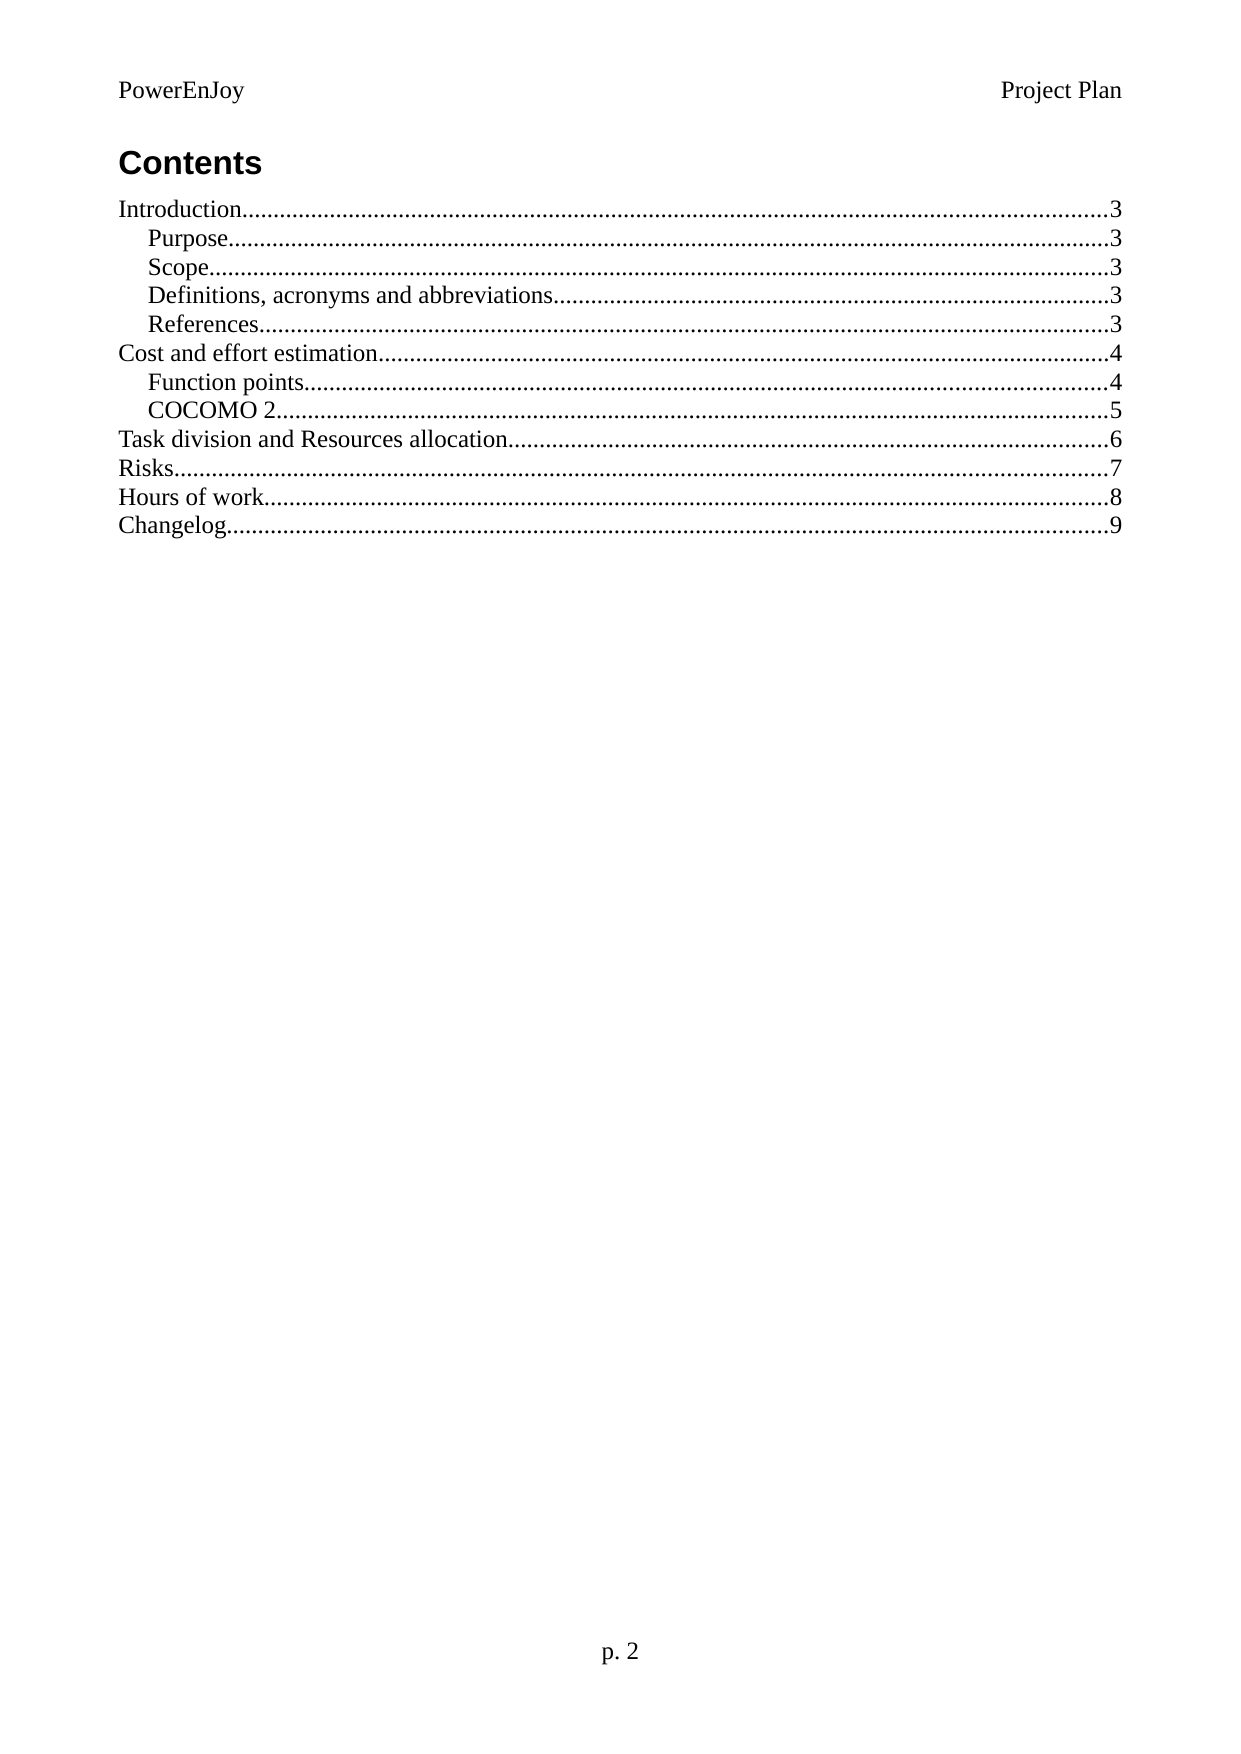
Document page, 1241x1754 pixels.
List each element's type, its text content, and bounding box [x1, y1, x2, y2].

subtitle Contents [118, 143, 1122, 182]
text Introduction 3 [118, 194, 1122, 223]
text Task division and Resources allocation 6 [118, 424, 1122, 453]
text Cost and effort estimation 4 [118, 338, 1122, 367]
text Scope 3 [148, 252, 1122, 280]
text References 3 [148, 309, 1122, 338]
text COCOMO 2 5 [148, 395, 1122, 424]
text Hours of work 8 [118, 482, 1122, 510]
text Risks 7 [118, 453, 1122, 482]
text Function points 4 [148, 367, 1122, 395]
text Changelog 9 [118, 510, 1122, 539]
text Purpose 3 [148, 223, 1122, 252]
text Definitions, acronyms and abbreviations 3 [148, 280, 1122, 309]
